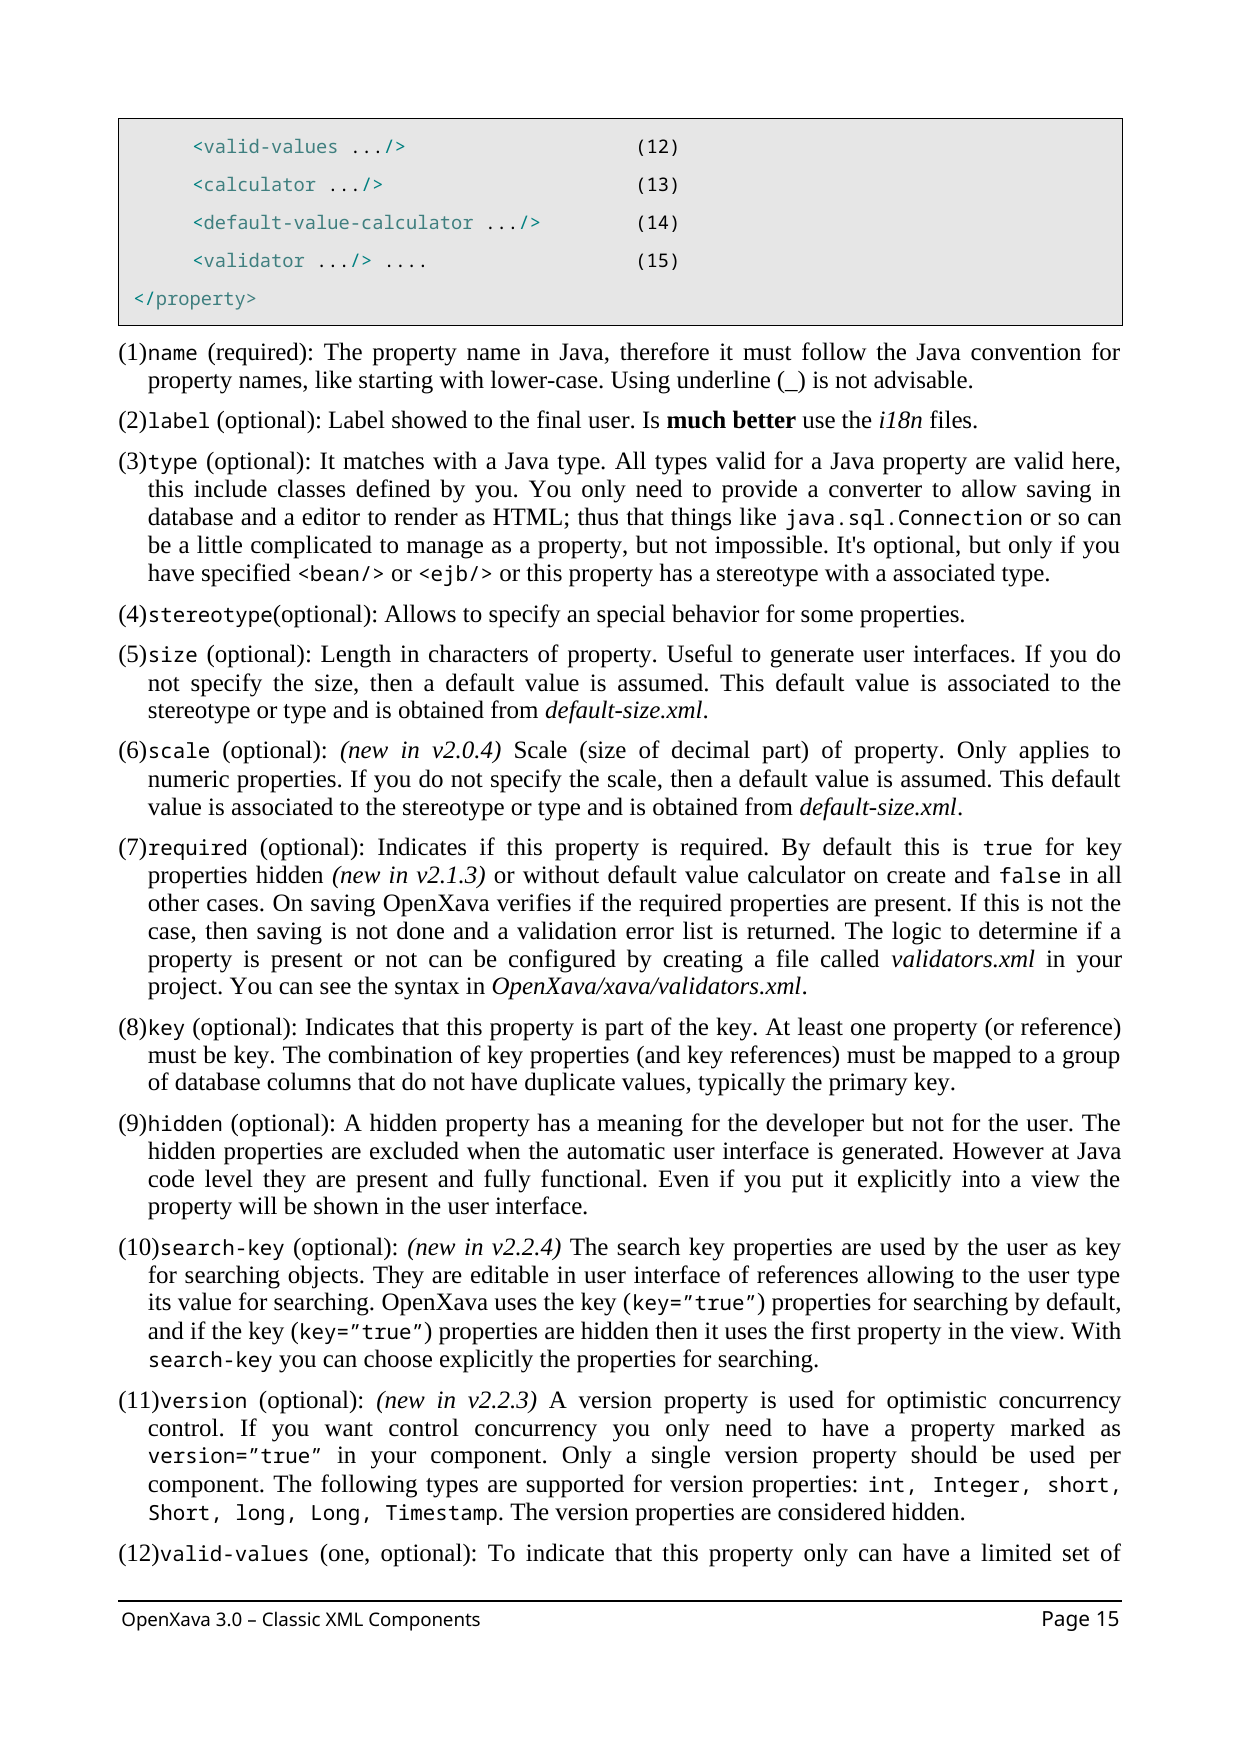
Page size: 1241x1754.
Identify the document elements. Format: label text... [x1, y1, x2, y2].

text <calculator .../> (13) [119, 156, 1122, 194]
list required (optional): Indicates if this property is required. By default this is true for key properties hidden (new in v2.1.3) or without default value calculator on create and false in all other cases. On saving OpenXava verifies if the required properties are present. If this is not the case, then saving is not done and a validation error list is returned. The logic to determine if a property is present or not can be configured by creating a file called validators.xml in your project. You can see the syntax in OpenXava/xava/validators.xml. [118, 833, 1122, 1000]
list version (optional): (new in v2.2.3) A version property is used for optimistic concurrency control. If you want control concurrency you only need to have a property marked as version=”true” in your component. Only a single version property should be used per component. The following types are supported for version properties: int, Integer, short, Short, long, Long, Timestamp. The version properties are considered hidden. [118, 1386, 1122, 1526]
list label (optional): Label showed to the final user. Is much better use the i18n files. [118, 406, 1122, 435]
list scale (optional): (new in v2.0.4) Scale (size of decimal part) of property. Only applies to numeric properties. If you do not specify the scale, then a default value is assumed. This default value is associated to the stereotype or type and is obtained from default-size.xml. [118, 737, 1122, 820]
list valid-values (one, optional): To indicate that this property only can have a limited set of [118, 1539, 1122, 1567]
list name (required): The property name in Java, therefore it must follow the Java convention for property names, like starting with lower-case. Using underline (_) is not advisable. [118, 338, 1122, 394]
list stereotype(optional): Allows to specify an special behavior for some properties. [118, 600, 1122, 628]
text <valid-values .../> (12) [119, 119, 1122, 156]
list search-key (optional): (new in v2.2.4) The search key properties are used by the user as key for searching objects. They are editable in user interface of references allowing to the user type its value for searching. OpenXava uses the key (key=”true”) properties for searching by default, and if the key (key=”true”) properties are hidden then it uses the first property in the view. With search-key you can choose explicitly the properties for searching. [118, 1233, 1122, 1373]
list size (optional): Length in characters of property. Useful to generate user interfaces. If you do not specify the size, then a default value is assumed. This default value is associated to the stereotype or type and is obtained from default-size.xml. [118, 641, 1122, 724]
text </property> [119, 270, 1122, 325]
list hidden (optional): A hidden property has a meaning for the developer but not for the user. The hidden properties are excluded when the automatic user interface is generated. However at Java code level they are present and fully functional. Even if you put it explicitly into a view the property will be shown in the user interface. [118, 1109, 1122, 1220]
text <default-value-calculator .../> (14) [119, 194, 1122, 232]
text <validator .../> .... (15) [119, 232, 1122, 270]
list type (optional): It matches with a Java type. All types valid for a Java property are valid here, this include classes defined by you. You only need to provide a converter to allow saving in database and a editor to render as HTML; thus that things like java.sql.Connection or so can be a little complicated to manage as a property, but not impossible. It's optional, but only if you have specified <bean/> or <ejb/> or this property has a stereotype with a associated type. [118, 447, 1122, 587]
list key (optional): Indicates that this property is part of the key. At least one property (or reference) must be key. The combination of key properties (and key references) must be mapped to a group of database columns that do not have duplicate values, typically the primary key. [118, 1013, 1122, 1096]
